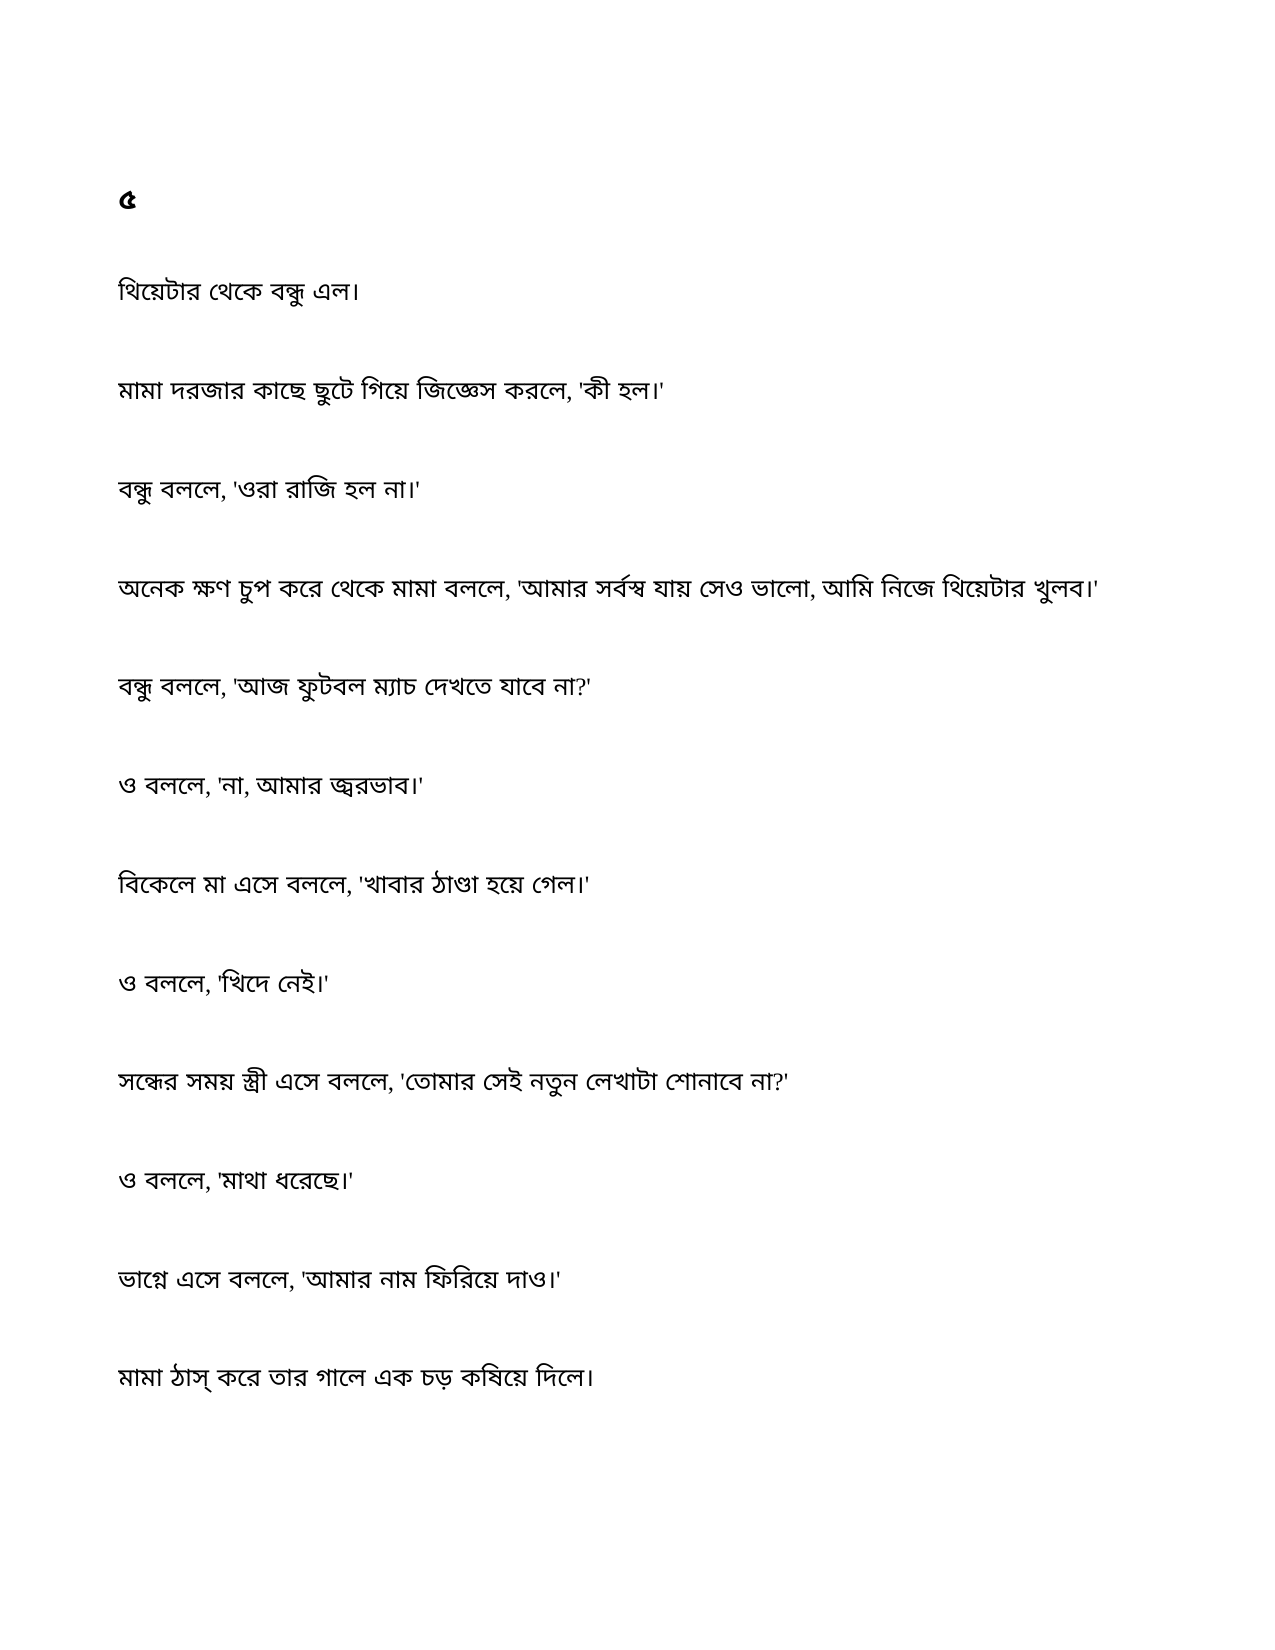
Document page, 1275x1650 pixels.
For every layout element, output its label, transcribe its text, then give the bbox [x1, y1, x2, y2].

text বিকেলে মা এসে বললে, 'খাবার ঠাণ্ডা হয়ে গেল।' [118, 870, 1157, 899]
text বন্ধু বললে, 'আজ ফুটবল ম্যাচ দেখতে যাবে না?' [301, 672, 1157, 702]
text সন্ধের সময় স্ত্রী এসে বললে, 'তোমার সেই নতুন লেখাটা শোনাবে না?' [118, 1067, 1157, 1097]
text অনেক ক্ষণ চুপ করে থেকে মামা বললে, 'আমার সর্বস্ব যায় সেও ভালো, আমি নিজে থিয়েটার খুলব।' [118, 574, 1157, 603]
text মামা দরজার কাছে ছুটে গিয়ে জিজ্ঞেস করলে, 'কী হল।' [118, 376, 349, 405]
text ও বললে, 'খিদে নেই।' [118, 969, 1157, 998]
text থিয়েটার থেকে বন্ধু এল। [118, 277, 1157, 307]
text মামা ঠাস্‌ করে তার গালে এক চড় কষিয়ে দিলে। [118, 1364, 1157, 1393]
text মামা দরজার কাছে ছুটে গিয়ে জিজ্ঞেস করলে, 'কী হল।' [317, 376, 1157, 405]
subtitle ৫ [118, 182, 1157, 216]
text ও বললে, 'মাথা ধরেছে।' [118, 1166, 1157, 1195]
text ও বললে, 'না, আমার জ্বরভাব।' [118, 771, 1157, 800]
text বন্ধু বললে, 'আজ ফুটবল ম্যাচ দেখতে যাবে না?' [118, 672, 328, 702]
text ভাগ্নে এসে বললে, 'আমার নাম ফিরিয়ে দাও।' [118, 1265, 1157, 1294]
text বন্ধু বললে, 'ওরা রাজি হল না।' [118, 475, 1157, 504]
